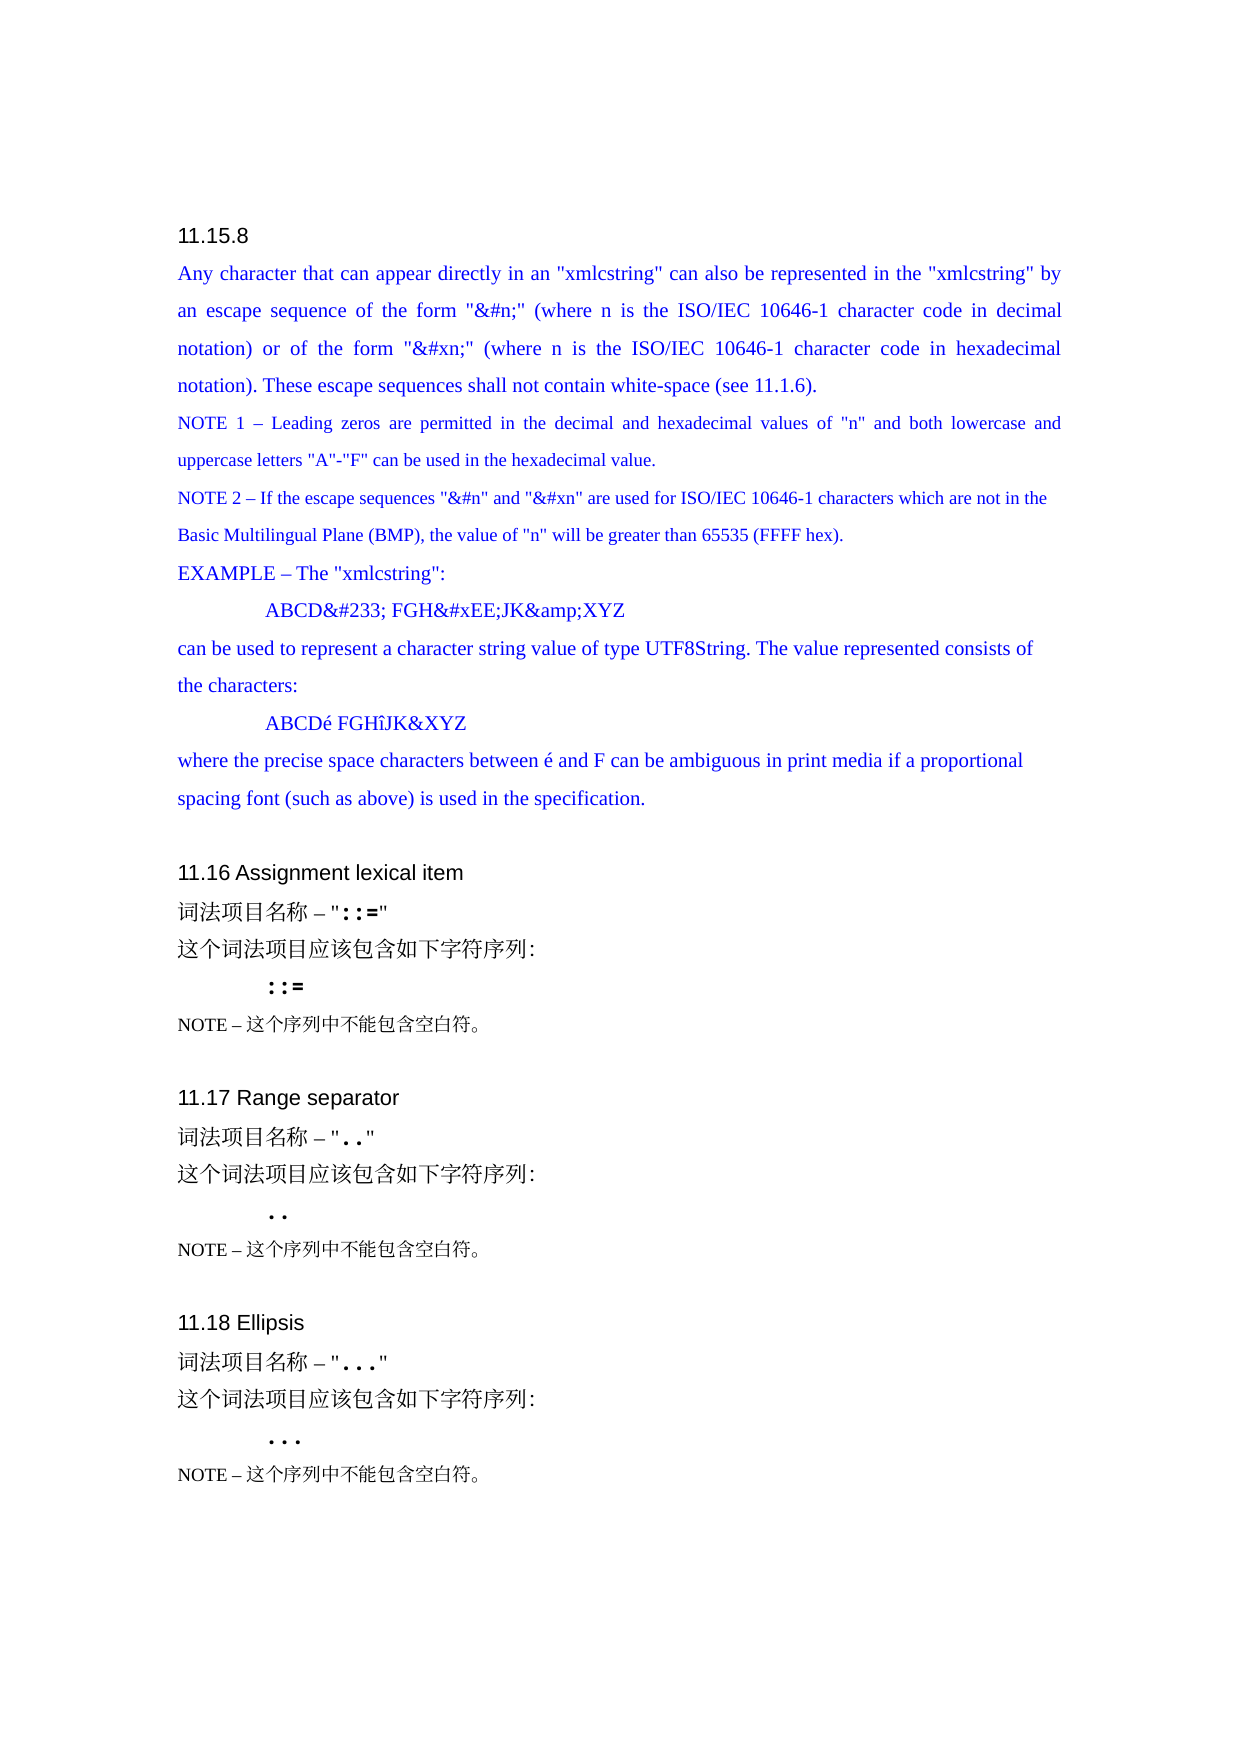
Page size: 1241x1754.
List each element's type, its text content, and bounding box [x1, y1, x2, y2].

text 这个词法项目应该包含如下字符序列： [177, 929, 1063, 967]
text 这个词法项目应该包含如下字符序列： [177, 1379, 1063, 1417]
text NOTE 1 – Leading zeros are permitted in the decimal and hexadecimal values of "n" and both lowercase and uppercase letters "A"-"F" can be used in the hexadecimal value. [177, 404, 1063, 479]
text ABCDé FGHîJK&XYZ [177, 704, 1063, 742]
text 这个词法项目应该包含如下字符序列： [177, 1154, 1063, 1192]
text 词法项目名称 – "::=" [177, 892, 1063, 929]
text NOTE – 这个序列中不能包含空白符。 [177, 1229, 1063, 1267]
subtitle 11.18 Ellipsis [177, 1304, 1063, 1342]
text NOTE – 这个序列中不能包含空白符。 [177, 1004, 1063, 1042]
subtitle 11.16 Assignment lexical item [177, 854, 1063, 892]
subtitle 11.15.8 [177, 217, 1063, 254]
text can be used to represent a character string value of type UTF8String. The value represented consists of the characters: [177, 629, 1063, 704]
text ::= [177, 967, 1063, 1004]
subtitle 11.17 Range separator [177, 1079, 1063, 1117]
text EXAMPLE – The "xmlcstring": [177, 554, 1063, 592]
text Any character that can appear directly in an "xmlcstring" can also be represented in the "xmlcstring" by an escape sequence of the form "&#n;" (where n is the ISO/IEC 10646-1 character code in decimal notation) or of the form "&#xn;" (where n is the ISO/IEC 10646-1 character code in hexadecimal notation). These escape sequences shall not contain white-space (see 11.1.6). [177, 254, 1063, 404]
text ... [177, 1417, 1063, 1454]
text 词法项目名称 – "..." [177, 1342, 1063, 1379]
text .. [177, 1192, 1063, 1229]
text ABCD&#233; FGH&#xEE;JK&amp;XYZ [177, 592, 1063, 629]
text where the precise space characters between é and F can be ambiguous in print media if a proportional spacing font (such as above) is used in the specification. [177, 742, 1063, 817]
text NOTE 2 – If the escape sequences "&#n" and "&#xn" are used for ISO/IEC 10646-1 characters which are not in the Basic Multilingual Plane (BMP), the value of "n" will be greater than 65535 (FFFF hex). [177, 479, 1063, 554]
text 词法项目名称 – ".." [177, 1117, 1063, 1154]
text NOTE – 这个序列中不能包含空白符。 [177, 1454, 1063, 1492]
